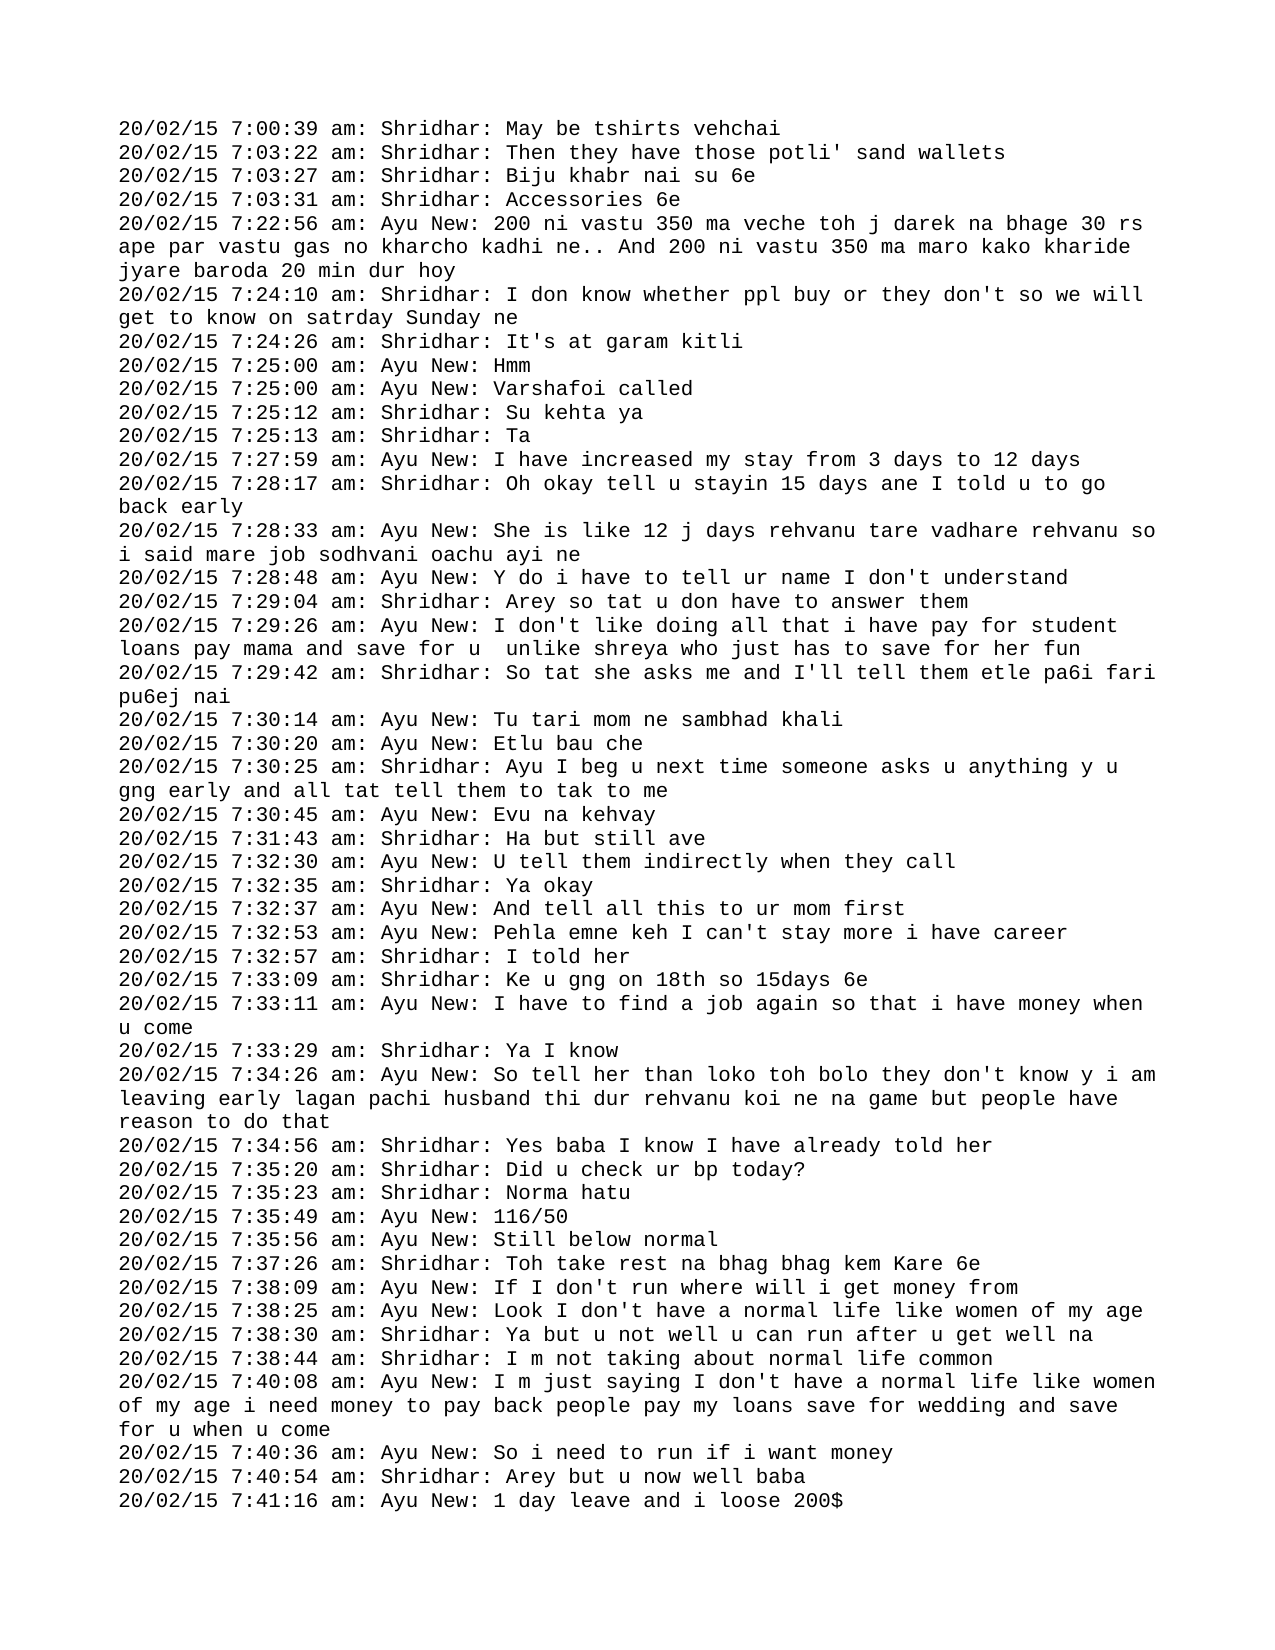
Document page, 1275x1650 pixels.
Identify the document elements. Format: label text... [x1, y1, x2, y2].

text 20/02/15 7:37:26 am: Shridhar: Toh take rest na bhag bhag kem Kare 6e [118, 1253, 1157, 1277]
text 20/02/15 7:31:43 am: Shridhar: Ha but still ave [118, 827, 1157, 851]
text 20/02/15 7:32:57 am: Shridhar: I told her [118, 946, 1157, 969]
text 20/02/15 7:03:27 am: Shridhar: Biju khabr nai su 6e [118, 165, 1157, 189]
text 20/02/15 7:40:36 am: Ayu New: So i need to run if i want money [118, 1442, 1157, 1466]
text 20/02/15 7:35:56 am: Ayu New: Still below normal [118, 1229, 1157, 1253]
text 20/02/15 7:32:30 am: Ayu New: U tell them indirectly when they call [118, 851, 1157, 875]
text 20/02/15 7:28:33 am: Ayu New: She is like 12 j days rehvanu tare vadhare rehvanu so i said mare job sodhvani oachu ayi ne [118, 520, 1157, 567]
text 20/02/15 7:40:08 am: Ayu New: I m just saying I don't have a normal life like women of my age i need money to pay back people pay my loans save for wedding and save for u when u come [118, 1371, 1157, 1442]
text 20/02/15 7:40:54 am: Shridhar: Arey but u now well baba [118, 1466, 1157, 1489]
text 20/02/15 7:38:25 am: Ayu New: Look I don't have a normal life like women of my age [118, 1300, 1157, 1324]
text 20/02/15 7:33:11 am: Ayu New: I have to find a job again so that i have money when u come [118, 993, 1157, 1040]
text 20/02/15 7:30:45 am: Ayu New: Evu na kehvay [118, 804, 1157, 827]
text 20/02/15 7:38:44 am: Shridhar: I m not taking about normal life common [118, 1348, 1157, 1371]
text 20/02/15 7:29:26 am: Ayu New: I don't like doing all that i have pay for student loans pay mama and save for u unlike shreya who just has to save for her fun [118, 615, 1157, 662]
text 20/02/15 7:32:35 am: Shridhar: Ya okay [118, 875, 1157, 898]
text 20/02/15 7:27:59 am: Ayu New: I have increased my stay from 3 days to 12 days [118, 449, 1157, 473]
text 20/02/15 7:30:14 am: Ayu New: Tu tari mom ne sambhad khali [118, 709, 1157, 733]
text 20/02/15 7:33:29 am: Shridhar: Ya I know [118, 1040, 1157, 1064]
text 20/02/15 7:34:56 am: Shridhar: Yes baba I know I have already told her [118, 1135, 1157, 1158]
text 20/02/15 7:24:26 am: Shridhar: It's at garam kitli [118, 331, 1157, 354]
text 20/02/15 7:25:12 am: Shridhar: Su kehta ya [118, 402, 1157, 426]
text 20/02/15 7:32:37 am: Ayu New: And tell all this to ur mom first [118, 898, 1157, 922]
text 20/02/15 7:22:56 am: Ayu New: 200 ni vastu 350 ma veche toh j darek na bhage 30 rs ape par vastu gas no kharcho kadhi ne.. And 200 ni vastu 350 ma maro kako kharide jyare baroda 20 min dur hoy [118, 213, 1157, 284]
text 20/02/15 7:25:00 am: Ayu New: Hmm [118, 354, 1157, 378]
text 20/02/15 7:35:49 am: Ayu New: 116/50 [118, 1206, 1157, 1229]
text 20/02/15 7:38:30 am: Shridhar: Ya but u not well u can run after u get well na [118, 1324, 1157, 1348]
text 20/02/15 7:03:22 am: Shridhar: Then they have those potli' sand wallets [118, 142, 1157, 165]
text 20/02/15 7:33:09 am: Shridhar: Ke u gng on 18th so 15days 6e [118, 969, 1157, 993]
text 20/02/15 7:35:23 am: Shridhar: Norma hatu [118, 1182, 1157, 1206]
text 20/02/15 7:34:26 am: Ayu New: So tell her than loko toh bolo they don't know y i am leaving early lagan pachi husband thi dur rehvanu koi ne na game but people have reason to do that [118, 1064, 1157, 1135]
text 20/02/15 7:29:42 am: Shridhar: So tat she asks me and I'll tell them etle pa6i fari pu6ej nai [118, 662, 1157, 709]
text 20/02/15 7:28:17 am: Shridhar: Oh okay tell u stayin 15 days ane I told u to go back early [118, 473, 1157, 520]
text 20/02/15 7:30:25 am: Shridhar: Ayu I beg u next time someone asks u anything y u gng early and all tat tell them to tak to me [118, 757, 1157, 804]
text 20/02/15 7:28:48 am: Ayu New: Y do i have to tell ur name I don't understand [118, 567, 1157, 591]
text 20/02/15 7:25:13 am: Shridhar: Ta [118, 426, 1157, 449]
text 20/02/15 7:25:00 am: Ayu New: Varshafoi called [118, 378, 1157, 402]
text 20/02/15 7:38:09 am: Ayu New: If I don't run where will i get money from [118, 1277, 1157, 1300]
text 20/02/15 7:03:31 am: Shridhar: Accessories 6e [118, 189, 1157, 213]
text 20/02/15 7:29:04 am: Shridhar: Arey so tat u don have to answer them [118, 591, 1157, 615]
text 20/02/15 7:35:20 am: Shridhar: Did u check ur bp today? [118, 1158, 1157, 1182]
text 20/02/15 7:32:53 am: Ayu New: Pehla emne keh I can't stay more i have career [118, 922, 1157, 946]
text 20/02/15 7:00:39 am: Shridhar: May be tshirts vehchai [118, 118, 1157, 142]
text 20/02/15 7:24:10 am: Shridhar: I don know whether ppl buy or they don't so we will get to know on satrday Sunday ne [118, 284, 1157, 331]
text 20/02/15 7:30:20 am: Ayu New: Etlu bau che [118, 733, 1157, 757]
text 20/02/15 7:41:16 am: Ayu New: 1 day leave and i loose 200$ [118, 1489, 1157, 1513]
